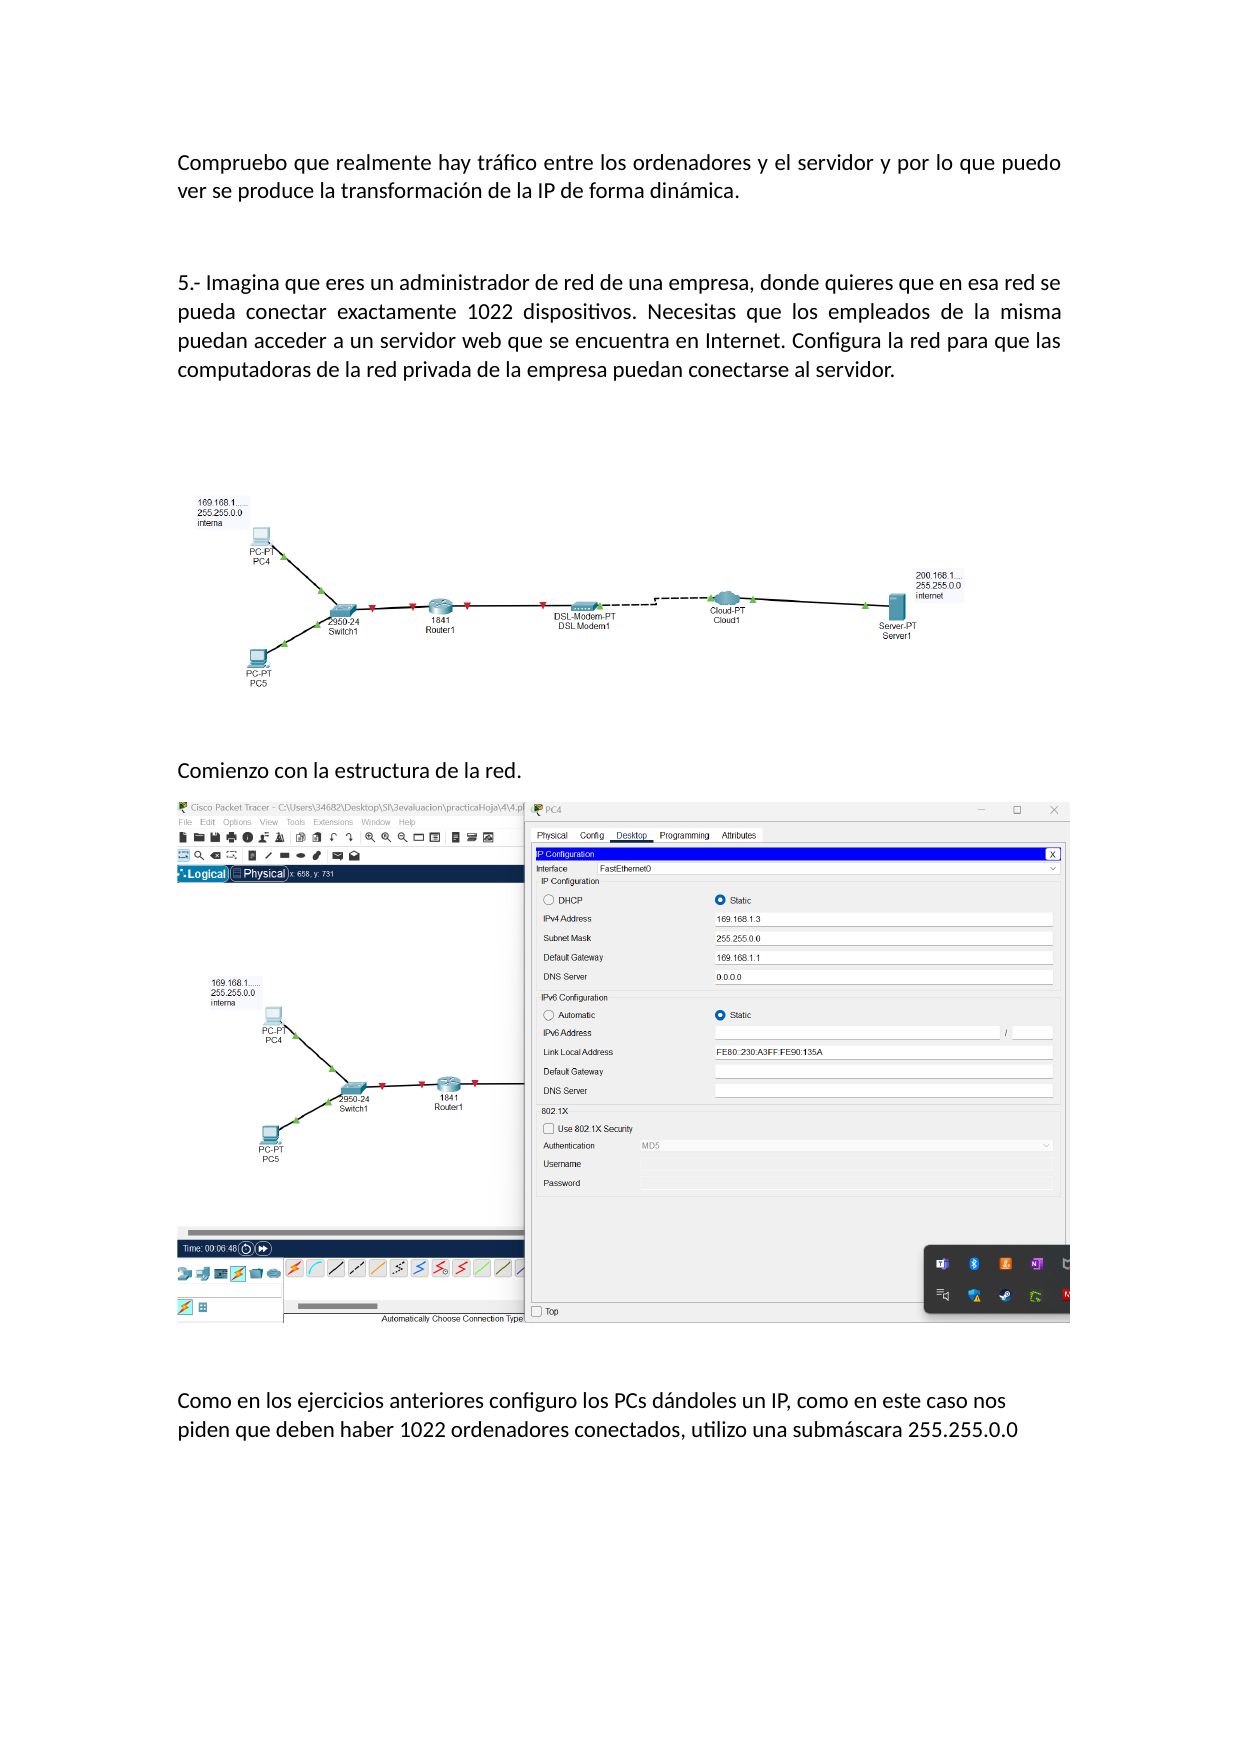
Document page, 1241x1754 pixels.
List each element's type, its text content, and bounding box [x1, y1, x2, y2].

text Como en los ejercicios anteriores configuro los PCs dándoles un IP, como en este caso nos piden que deben haber 1022 ordenadores conectados, utilizo una submáscara 255.255.0.0 [177, 1386, 1063, 1443]
text Compruebo que realmente hay tráfico entre los ordenadores y el servidor y por lo que puedo ver se produce la transformación de la IP de forma dinámica. [177, 148, 1063, 205]
text Comienzo con la estructura de la red. [177, 756, 1063, 784]
text 5.- Imagina que eres un administrador de red de una empresa, donde quieres que en esa red se pueda conectar exactamente 1022 dispositivos. Necesitas que los empleados de la misma puedan acceder a un servidor web que se encuentra en Internet. Configura la red para que las computadoras de la red privada de la empresa puedan conectarse al servidor. [177, 268, 1063, 383]
